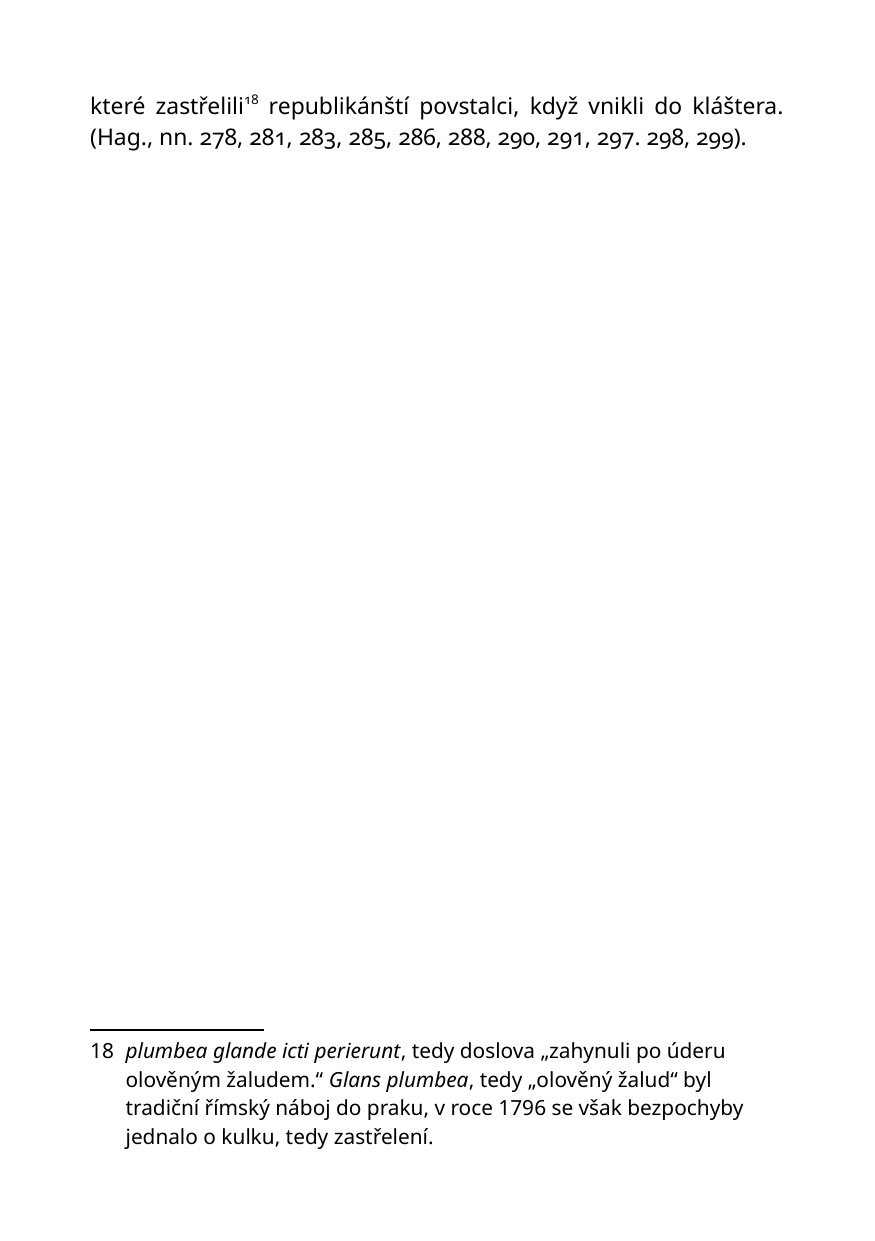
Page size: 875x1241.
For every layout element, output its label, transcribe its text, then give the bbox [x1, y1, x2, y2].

text plumbea glande icti perierunt, tedy doslova „zahynuli po úderu olověným žaludem.“ Glans plumbea, tedy „olověný žalud“ byl tradiční římský náboj do praku, v roce 1796 se však bezpochyby jednalo o kulku, tedy zastřelení. [90, 1036, 784, 1150]
text Ve vězení zahynuli 6. května 1794 Filip Donneux [donö], mnich neznámého kláštera, a 14. srpna následujícího roku Sestra Maria Pelagia de la Coste, z kláštera svaté Cecilie ve městě Grenoble [grenóbl]. Na lodi či v námořní nemocnici zahynul Filip Brandel, konvrš kláštera Freistroff [fréstrof] v Lotrinsku, dne 9. července 1794. Na lodi zahynul také jiný Štěpán d’Huberte [d’übért], mnich nejspíš kláštera Ourscamp [úrkãm], dne 22. září 1794; krátce poté, co byl dopraven na břeh, zahynul Ludvík Girod [žiró], mnich kláštera Les Feuillants [lé föjãnt], dne 11. října 1795. Roku pak 1796, dne 3. března, Jan Meslé [melé] a Augustin Pascal, mniši kláštera Saint-Aubin des Bois [sént-obãn dé boa], které zastřelili republikánští povstalci, když vnikli do kláštera. (Hag., nn. 278, 281, 283, 285, 286, 288, 290, 291, 297. 298, 299). [90, 90, 784, 152]
